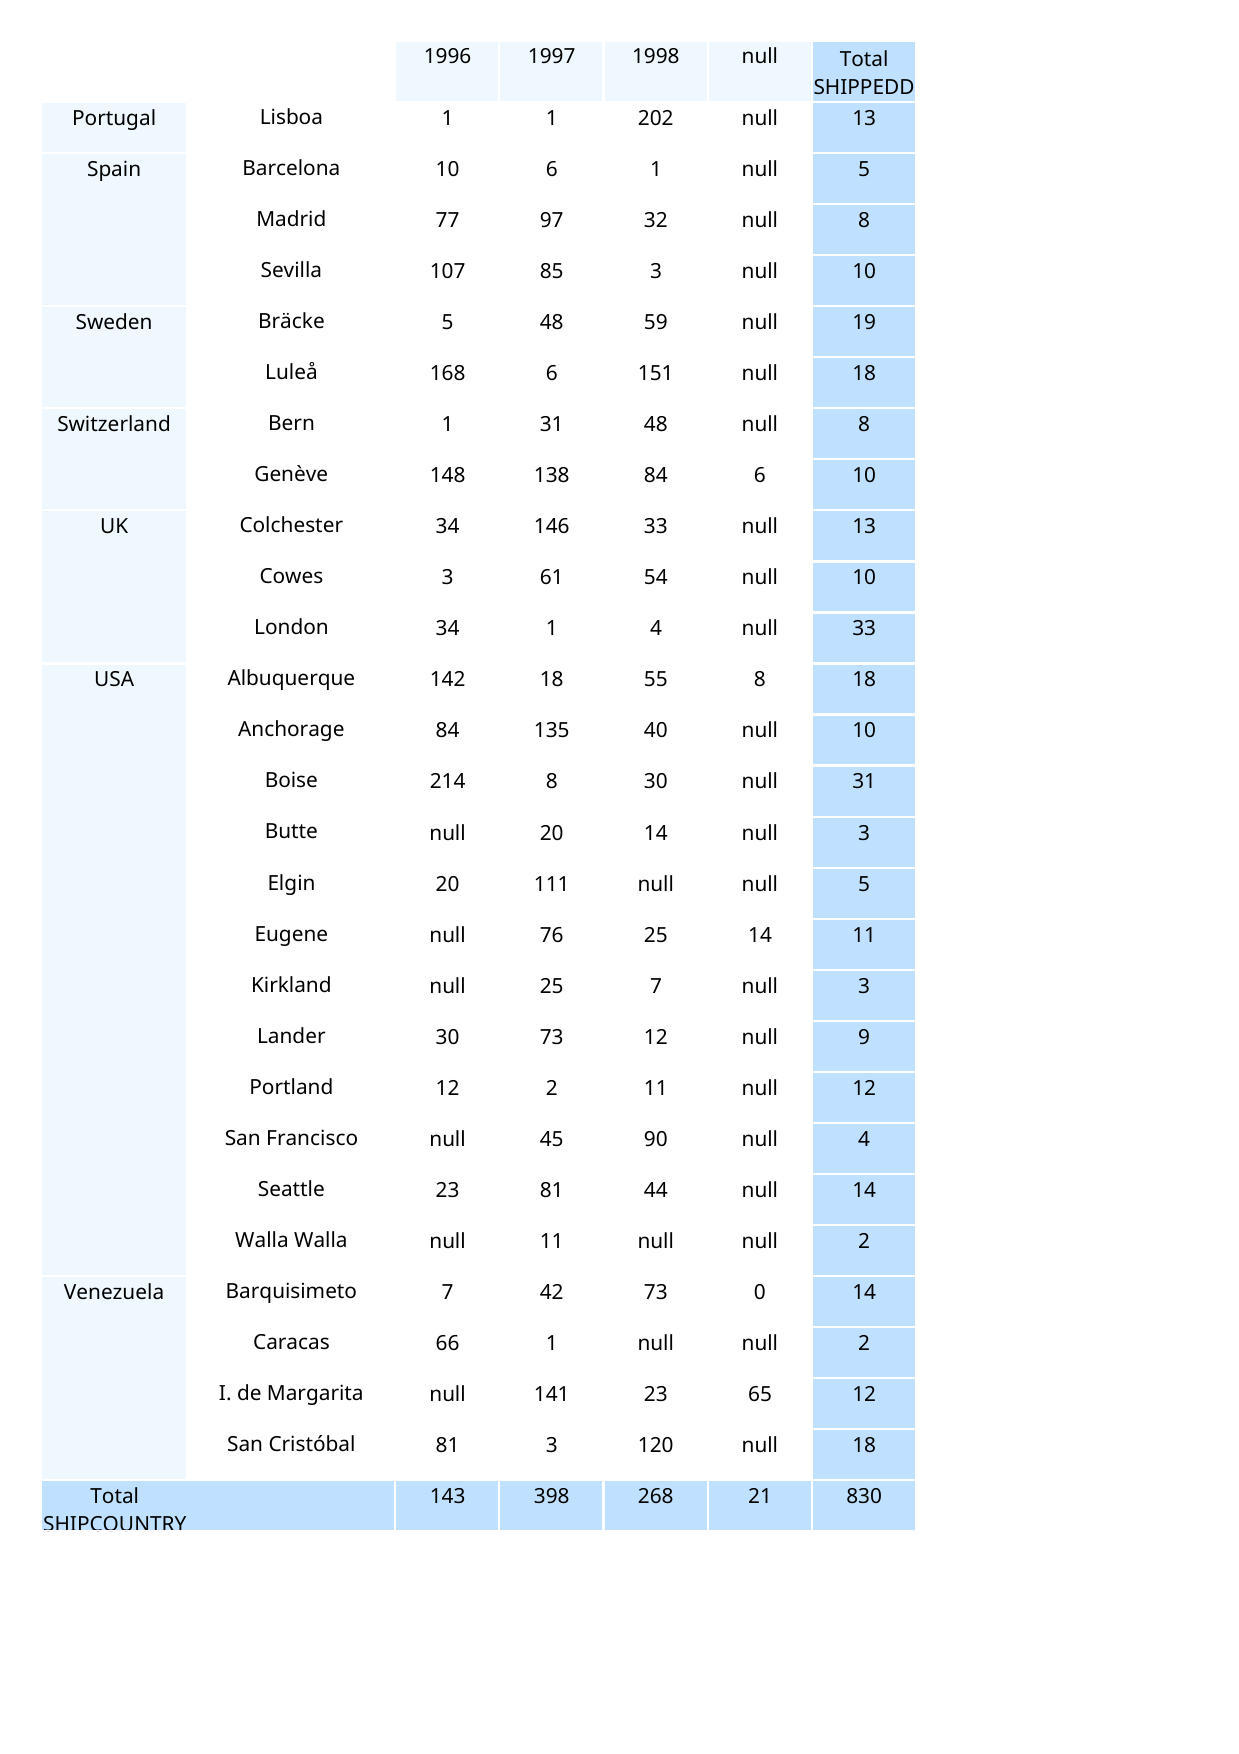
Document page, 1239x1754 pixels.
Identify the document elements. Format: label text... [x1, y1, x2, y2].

table_cell [42, 562, 186, 662]
table_header 81 [396, 1430, 498, 1479]
table_header 30 [396, 1022, 498, 1071]
table_header null [709, 563, 811, 611]
table_header 25 [500, 971, 602, 1020]
table_header 4 [605, 614, 707, 662]
table_header Portland [187, 1072, 395, 1123]
table_header Sevilla [187, 255, 395, 306]
table_header 12 [605, 1022, 707, 1071]
table_cell [916, 204, 1239, 255]
table_header Genève [187, 459, 395, 510]
table_header 138 [500, 460, 602, 509]
table_header Bern [187, 408, 395, 459]
table_header 13 [813, 103, 915, 152]
table_header 31 [500, 409, 602, 458]
table_header 34 [396, 614, 498, 662]
table_header 1 [396, 103, 498, 152]
table_cell [916, 1174, 1239, 1225]
table_header 30 [605, 767, 707, 816]
table_header Lisboa [187, 102, 395, 153]
table_cell [916, 1327, 1239, 1378]
table_header 4 [813, 1124, 915, 1173]
table_cell [0, 561, 41, 612]
table_header null [396, 920, 498, 969]
table_header 111 [500, 869, 602, 918]
table_cell [0, 1174, 41, 1225]
table_header 25 [605, 920, 707, 969]
table_header null [709, 1430, 811, 1479]
table_header 5 [813, 869, 915, 918]
table_header null [709, 614, 811, 662]
table_header null [605, 1328, 707, 1377]
table_header 61 [500, 563, 602, 611]
table_header null [709, 1073, 811, 1122]
table_header 3 [396, 563, 498, 611]
table_header Total SHIPPEDD [813, 42, 915, 101]
table_cell [0, 868, 41, 919]
table_cell [916, 868, 1239, 919]
table_header Boise [187, 766, 395, 817]
table_header Colchester [187, 510, 395, 561]
table_header 1996 [396, 42, 498, 101]
table_cell [0, 919, 41, 970]
table_header null [709, 409, 811, 458]
table_header 14 [813, 1175, 915, 1224]
table_header 20 [396, 869, 498, 918]
table_header null [709, 358, 811, 407]
table_header 8 [500, 767, 602, 816]
table_cell [0, 306, 41, 357]
table_header 148 [396, 460, 498, 509]
table_cell [0, 102, 41, 153]
table_header 8 [709, 665, 811, 713]
table_header 3 [500, 1430, 602, 1479]
table_header null [396, 818, 498, 867]
table_header 20 [500, 818, 602, 867]
table_header 8 [813, 409, 915, 458]
table_header 11 [605, 1073, 707, 1122]
table_header null [709, 1022, 811, 1071]
table_cell [0, 357, 41, 408]
table_header 12 [813, 1379, 915, 1428]
table_header Butte [187, 817, 395, 868]
table_header 44 [605, 1175, 707, 1224]
table_header Cowes [187, 561, 395, 612]
table_cell [916, 1072, 1239, 1123]
table_cell [916, 357, 1239, 408]
table_header 18 [813, 1430, 915, 1479]
table_header 151 [605, 358, 707, 407]
table_header 85 [500, 256, 602, 305]
table_header null [709, 154, 811, 203]
table_cell [916, 102, 1239, 153]
table_header 32 [605, 205, 707, 254]
table_cell [0, 1225, 41, 1276]
table_cell [0, 510, 41, 561]
table_header 1 [500, 614, 602, 662]
table_header 55 [605, 665, 707, 713]
table_header null [709, 716, 811, 764]
table_header 6 [709, 460, 811, 509]
table_cell [916, 459, 1239, 510]
table_header Anchorage [187, 715, 395, 766]
table_header 5 [813, 154, 915, 203]
table_cell [916, 715, 1239, 766]
table_header 1998 [605, 42, 707, 101]
table_header I. de Margarita [187, 1378, 395, 1429]
table_header null [709, 1226, 811, 1275]
table_header null [396, 971, 498, 1020]
table_cell [0, 1429, 41, 1480]
table_header null [605, 869, 707, 918]
table_header 2 [813, 1328, 915, 1377]
table_header 1 [396, 409, 498, 458]
table_cell [916, 1276, 1239, 1327]
table_header Elgin [187, 868, 395, 919]
table_header 84 [605, 460, 707, 509]
table_header [0, 0, 1239, 41]
table_header 830 [813, 1481, 915, 1530]
table_header 1997 [500, 42, 602, 101]
table_header Barcelona [187, 153, 395, 204]
table_cell [916, 41, 1239, 102]
table_header 8 [813, 205, 915, 254]
table_cell [0, 1378, 41, 1429]
table_header London [187, 613, 395, 663]
table_header 6 [500, 358, 602, 407]
table_cell [916, 919, 1239, 970]
table_header null [396, 1379, 498, 1428]
table_header 120 [605, 1430, 707, 1479]
table_header San Cristóbal [187, 1429, 395, 1480]
table_cell [916, 510, 1239, 561]
table_header Kirkland [187, 970, 395, 1021]
table_cell [42, 460, 186, 509]
table_header 34 [396, 511, 498, 560]
table_header 84 [396, 716, 498, 764]
table_header Lander [187, 1021, 395, 1072]
table_header 10 [813, 563, 915, 611]
table_cell [0, 817, 41, 868]
table_header Madrid [187, 204, 395, 255]
table_cell [916, 1480, 1239, 1531]
table_cell [0, 153, 41, 204]
table_header 66 [396, 1328, 498, 1377]
table_header Bräcke [187, 306, 395, 357]
table_header 10 [813, 716, 915, 764]
table_header 21 [709, 1481, 811, 1530]
table_header 214 [396, 767, 498, 816]
table_header null [605, 1226, 707, 1275]
table_header 10 [813, 460, 915, 509]
table_header null [396, 1124, 498, 1173]
table_header 5 [396, 307, 498, 356]
table_cell [916, 408, 1239, 459]
table_header null [709, 767, 811, 816]
table_header 0 [709, 1277, 811, 1326]
table_header null [709, 1328, 811, 1377]
table_header 10 [813, 256, 915, 305]
table_header 10 [396, 154, 498, 203]
table_header 90 [605, 1124, 707, 1173]
table_header 202 [605, 103, 707, 152]
table_header Sweden [42, 307, 186, 358]
table_header 7 [605, 971, 707, 1020]
table_header 42 [500, 1277, 602, 1326]
table_header Portugal [42, 103, 186, 152]
table_header 1 [605, 154, 707, 203]
table_header 2 [813, 1226, 915, 1275]
table_header 1 [500, 103, 602, 152]
table_header Total SHIPCOUNTRY [42, 1481, 187, 1530]
table_header Venezuela [42, 1277, 186, 1328]
table_cell [0, 1276, 41, 1327]
table_header 23 [605, 1379, 707, 1428]
table_header null [709, 205, 811, 254]
table_header USA [42, 665, 186, 716]
table_header 13 [813, 511, 915, 560]
table_cell [0, 766, 41, 817]
table_cell [42, 716, 186, 1275]
table_header 398 [500, 1481, 602, 1530]
table_header null [709, 1124, 811, 1173]
table_cell [0, 255, 41, 306]
table_cell [42, 358, 186, 407]
table_header 19 [813, 307, 915, 356]
table_cell [916, 817, 1239, 868]
table_header null [709, 511, 811, 560]
table_cell [0, 1021, 41, 1072]
table_header 54 [605, 563, 707, 611]
table_header 77 [396, 205, 498, 254]
table_cell [0, 1327, 41, 1378]
table_header null [709, 818, 811, 867]
table_header 48 [500, 307, 602, 356]
table_header 45 [500, 1124, 602, 1173]
table_header 135 [500, 716, 602, 764]
table_header 12 [813, 1073, 915, 1122]
table_header 18 [500, 665, 602, 713]
table_header 18 [813, 358, 915, 407]
table_header 11 [813, 920, 915, 969]
table_header null [709, 971, 811, 1020]
table_cell [916, 613, 1239, 663]
table_header Barquisimeto [187, 1276, 395, 1327]
table_header 73 [605, 1277, 707, 1326]
table_cell [916, 970, 1239, 1021]
table_header 142 [396, 665, 498, 713]
table_header 14 [709, 920, 811, 969]
table_header Seattle [187, 1174, 395, 1225]
table_header Luleå [187, 357, 395, 408]
table_header 31 [813, 767, 915, 816]
table_cell [916, 1123, 1239, 1174]
table_header null [396, 1226, 498, 1275]
table_header 268 [605, 1481, 707, 1530]
table_cell [0, 459, 41, 510]
table_cell [916, 561, 1239, 612]
table_cell [0, 1123, 41, 1174]
table_header null [709, 307, 811, 356]
table_header 9 [813, 1022, 915, 1071]
table_header 97 [500, 205, 602, 254]
table_header 65 [709, 1379, 811, 1428]
table_header 59 [605, 307, 707, 356]
table_cell [0, 1072, 41, 1123]
table_header 33 [813, 614, 915, 662]
table_header 48 [605, 409, 707, 458]
table_header null [709, 1175, 811, 1224]
table_header 81 [500, 1175, 602, 1224]
table_cell [916, 1429, 1239, 1480]
table_header 3 [813, 818, 915, 867]
table_cell [916, 664, 1239, 714]
table_cell [916, 306, 1239, 357]
table_cell [0, 204, 41, 255]
table_cell [0, 715, 41, 766]
table_header 33 [605, 511, 707, 560]
table_header 23 [396, 1175, 498, 1224]
table_header Walla Walla [187, 1225, 395, 1276]
table_header 6 [500, 154, 602, 203]
table_header null [709, 103, 811, 152]
table_header [187, 1481, 394, 1530]
table_header Switzerland [42, 409, 186, 460]
table_header 3 [605, 256, 707, 305]
table_header UK [42, 511, 186, 562]
table_cell [0, 408, 41, 459]
table_cell [42, 205, 186, 305]
table_header San Francisco [187, 1123, 395, 1174]
table_header 146 [500, 511, 602, 560]
table_cell [0, 664, 41, 714]
table_header 143 [396, 1481, 498, 1530]
table_cell [916, 255, 1239, 306]
table_cell [0, 41, 395, 102]
table_header Spain [42, 154, 186, 205]
table_cell [916, 1021, 1239, 1072]
table_cell [0, 970, 41, 1021]
table_header 7 [396, 1277, 498, 1326]
table_header 18 [813, 665, 915, 713]
table_cell [916, 1225, 1239, 1276]
table_header 40 [605, 716, 707, 764]
table_header 2 [500, 1073, 602, 1122]
table_header 14 [605, 818, 707, 867]
table_cell [42, 1328, 186, 1479]
table_header 11 [500, 1226, 602, 1275]
table_header null [709, 869, 811, 918]
table_header null [709, 256, 811, 305]
table_header Eugene [187, 919, 395, 970]
table_header 12 [396, 1073, 498, 1122]
table_header 1 [500, 1328, 602, 1377]
table_header 76 [500, 920, 602, 969]
table_header Caracas [187, 1327, 395, 1378]
table_header Albuquerque [187, 664, 395, 714]
table_cell [916, 1378, 1239, 1429]
table_cell [0, 1480, 41, 1531]
table_header 14 [813, 1277, 915, 1326]
table_cell [916, 766, 1239, 817]
table_header 73 [500, 1022, 602, 1071]
table_header 141 [500, 1379, 602, 1428]
table_header 168 [396, 358, 498, 407]
table_cell [916, 153, 1239, 204]
table_header null [709, 42, 811, 101]
table_cell [0, 613, 41, 663]
table_header 107 [396, 256, 498, 305]
table_header 3 [813, 971, 915, 1020]
